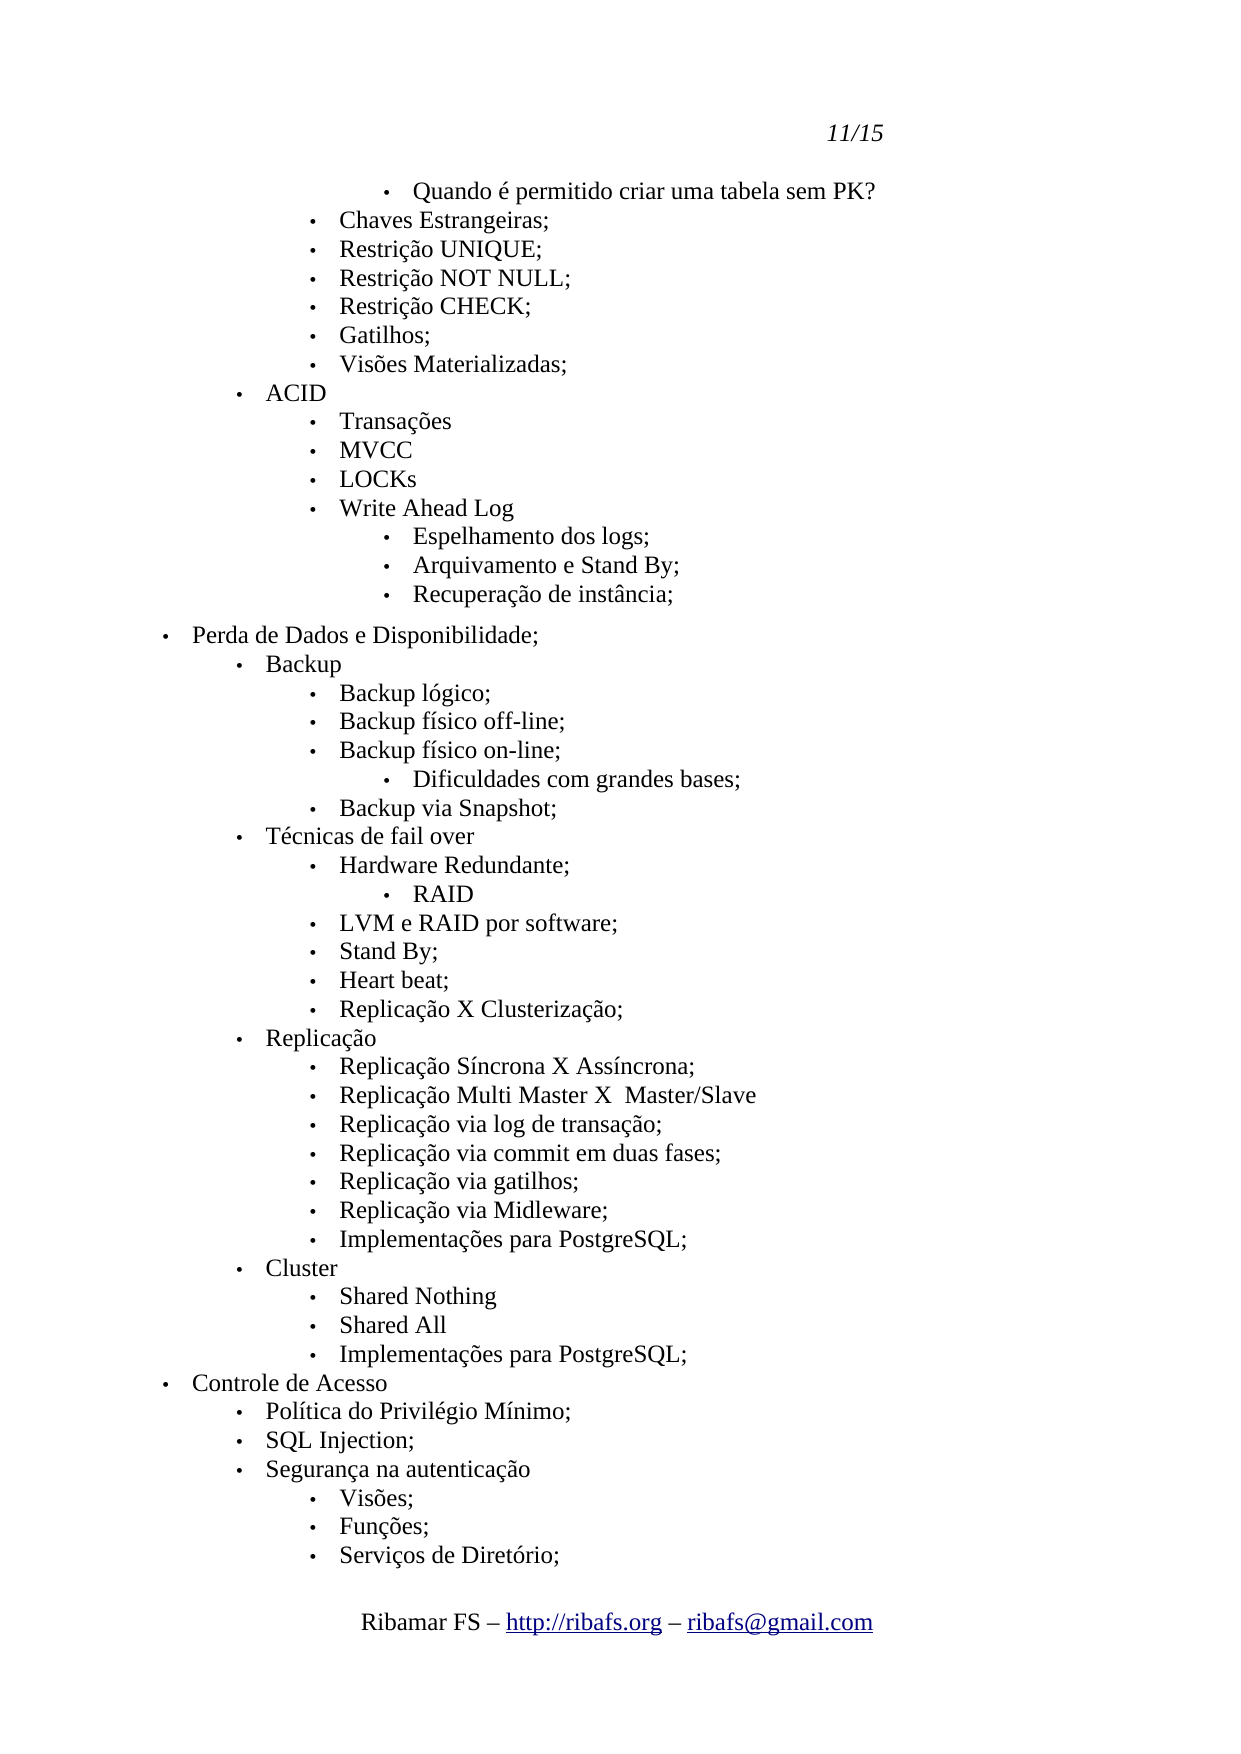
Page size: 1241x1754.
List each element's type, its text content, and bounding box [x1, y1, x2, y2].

list Política do Privilégio Mínimo; [236, 1396, 1122, 1425]
list Visões Materializadas; [309, 349, 1122, 378]
list Write Ahead Log [309, 493, 1122, 521]
list Arquivamento e Stand By; [383, 550, 1122, 579]
list Gatilhos; [309, 320, 1122, 349]
list Transações [309, 406, 1122, 435]
list Quando é permitido criar uma tabela sem PK? [383, 176, 1122, 205]
list Replicação Síncrona X Assíncrona; [309, 1051, 1122, 1080]
list LOCKs [309, 464, 1122, 493]
list Serviços de Diretório; [309, 1540, 1122, 1569]
list Espelhamento dos logs; [383, 521, 1122, 550]
list Backup [236, 649, 1122, 678]
list Stand By; [309, 936, 1122, 965]
list Replicação via commit em duas fases; [309, 1138, 1122, 1166]
list Backup físico off-line; [309, 706, 1122, 735]
list Backup via Snapshot; [309, 793, 1122, 821]
list Replicação Multi Master X Master/Slave [309, 1080, 1122, 1109]
list Visões; [309, 1483, 1122, 1511]
list ACID [236, 378, 1122, 406]
list Heart beat; [309, 965, 1122, 994]
list Shared Nothing [309, 1281, 1122, 1310]
list Restrição NOT NULL; [309, 263, 1122, 291]
list Chaves Estrangeiras; [309, 205, 1122, 234]
list Controle de Acesso [162, 1368, 1122, 1396]
list Implementações para PostgreSQL; [309, 1224, 1122, 1253]
list SQL Injection; [236, 1425, 1122, 1454]
list Backup lógico; [309, 678, 1122, 706]
list MVCC [309, 435, 1122, 464]
list Restrição UNIQUE; [309, 234, 1122, 263]
list Backup físico on-line; [309, 735, 1122, 764]
list Implementações para PostgreSQL; [309, 1339, 1122, 1368]
list Hardware Redundante; [309, 850, 1122, 879]
list Replicação via Midleware; [309, 1195, 1122, 1224]
list Restrição CHECK; [309, 291, 1122, 320]
list Replicação [236, 1023, 1122, 1051]
list Recuperação de instância; [383, 579, 1122, 608]
list Shared All [309, 1310, 1122, 1339]
list Perda de Dados e Disponibilidade; [162, 620, 1122, 649]
list Funções; [309, 1511, 1122, 1540]
list Dificuldades com grandes bases; [383, 764, 1122, 793]
list Cluster [236, 1253, 1122, 1281]
list Replicação via gatilhos; [309, 1166, 1122, 1195]
list Técnicas de fail over [236, 821, 1122, 850]
list Replicação via log de transação; [309, 1109, 1122, 1138]
list Segurança na autenticação [236, 1454, 1122, 1483]
list LVM e RAID por software; [309, 908, 1122, 936]
list RAID [383, 879, 1122, 908]
list Replicação X Clusterização; [309, 994, 1122, 1023]
